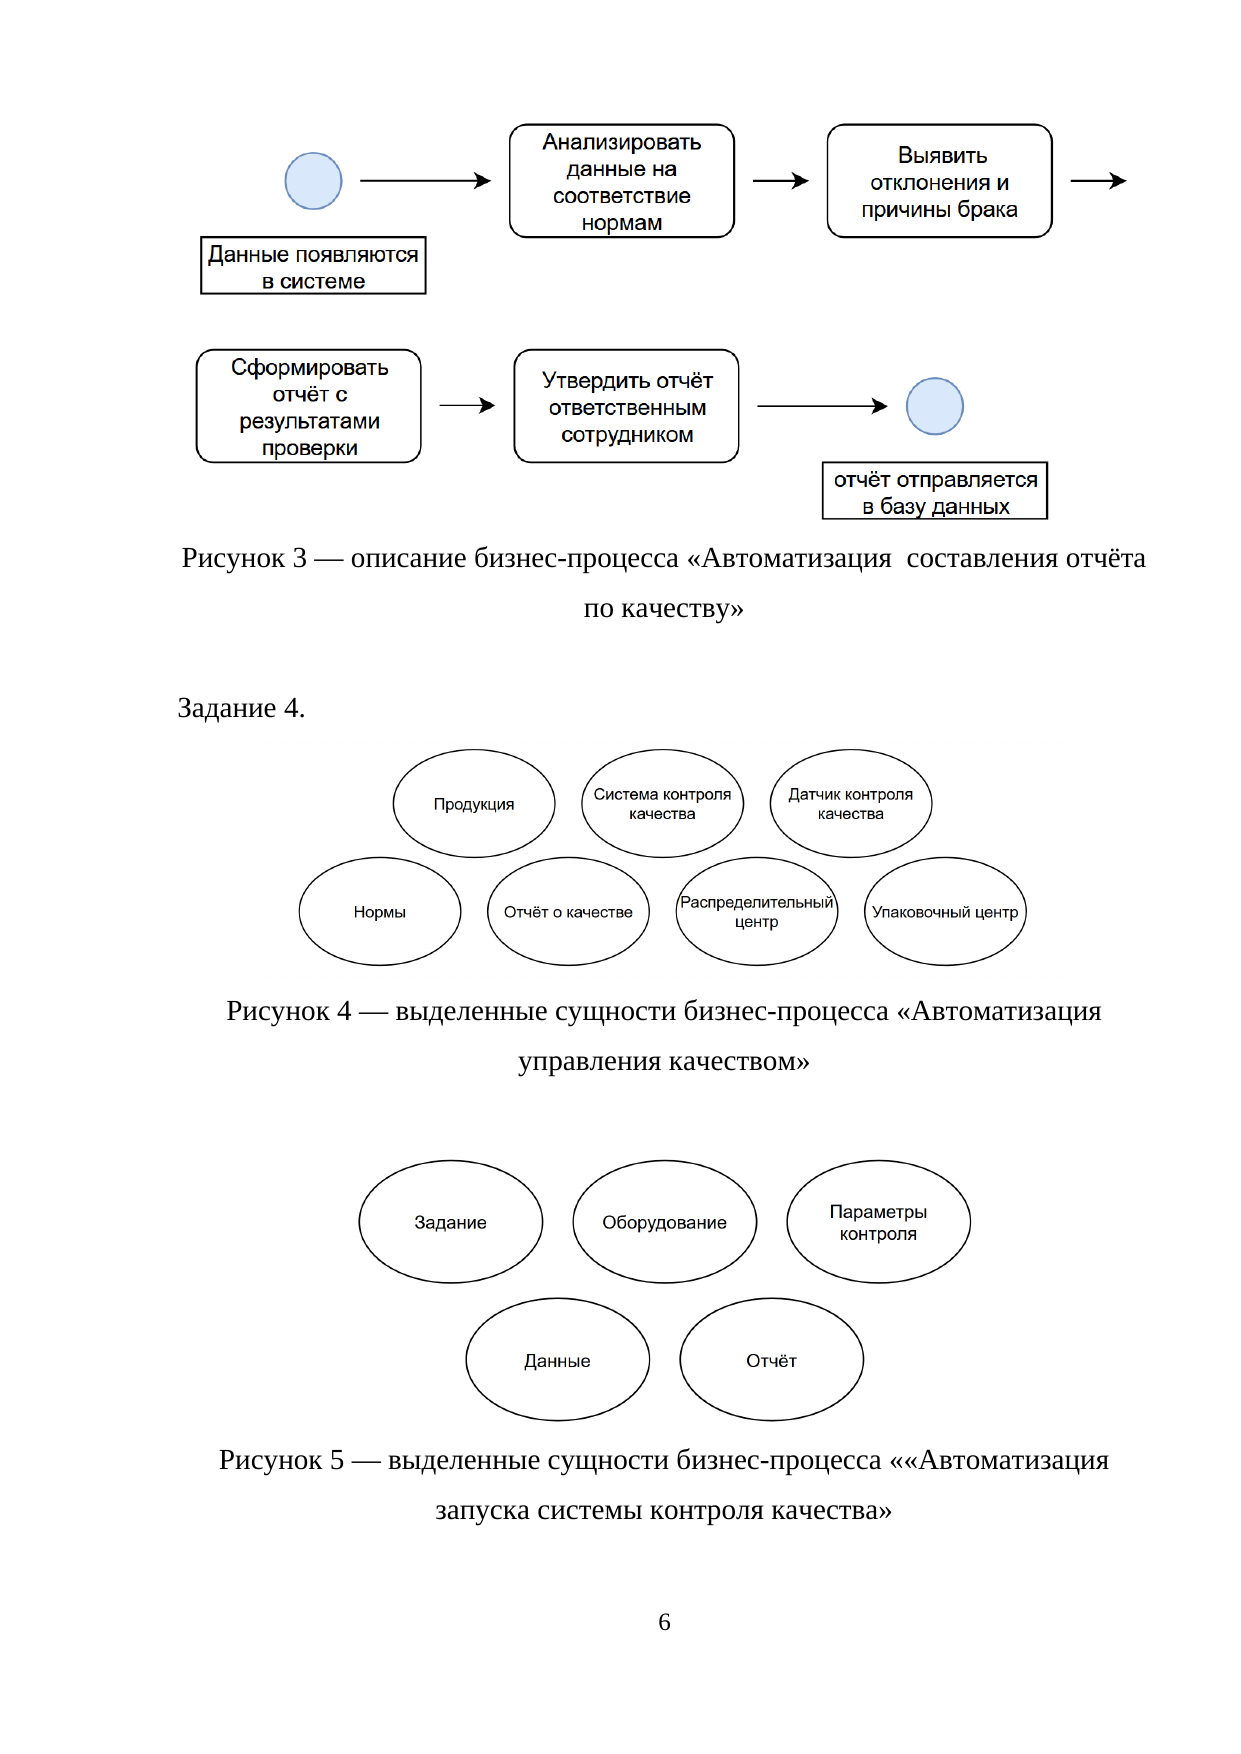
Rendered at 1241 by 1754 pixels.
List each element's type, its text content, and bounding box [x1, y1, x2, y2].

text Рисунок 3 — описание бизнес-процесса «Автоматизация составления отчёта по качеству» [177, 540, 1151, 623]
picture [262, 741, 1066, 979]
subtitle Задание 4. [177, 691, 1151, 724]
picture [177, 118, 1153, 526]
text Рисунок 4 — выделенные сущности бизнес-процесса «Автоматизация управления качеством» [177, 993, 1151, 1077]
picture [341, 1143, 987, 1428]
text Рисунок 5 — выделенные сущности бизнес-процесса ««Автоматизация запуска системы контроля качества» [177, 1442, 1151, 1526]
